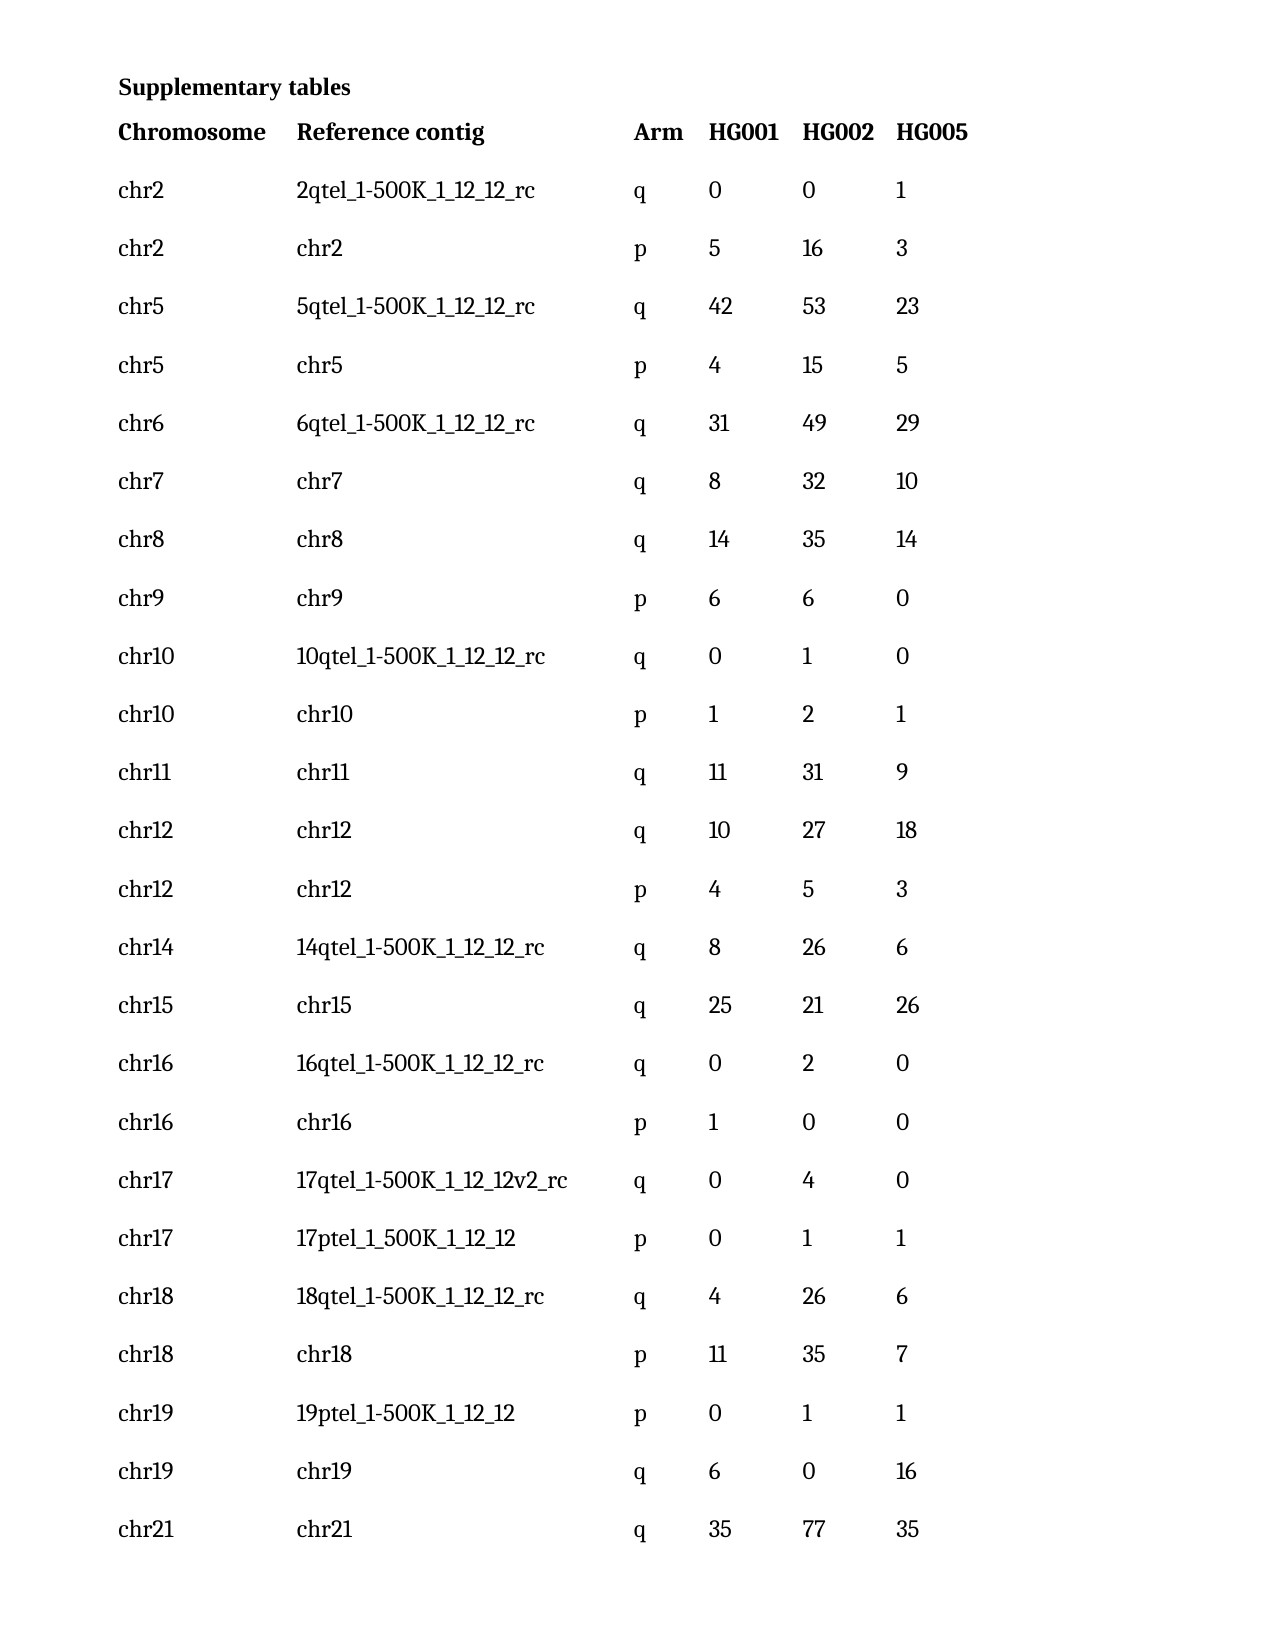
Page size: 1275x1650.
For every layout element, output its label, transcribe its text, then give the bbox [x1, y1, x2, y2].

table_cell 11 [709, 758, 802, 816]
table_cell 1 [802, 1399, 896, 1457]
table_cell chr2 [118, 176, 297, 234]
table_cell 23 [896, 292, 981, 351]
table_cell chr16 [297, 1108, 634, 1166]
table_cell 31 [709, 409, 802, 467]
table_cell 26 [802, 1282, 896, 1340]
table_cell 2 [802, 1049, 896, 1107]
table_cell 77 [802, 1515, 896, 1573]
table_cell chr21 [297, 1515, 634, 1573]
table_cell chr18 [118, 1340, 297, 1399]
table_cell chr8 [297, 525, 634, 583]
table_cell 0 [896, 584, 981, 642]
table_cell 5 [709, 234, 802, 292]
table_cell chr17 [118, 1224, 297, 1282]
table_cell q [634, 816, 708, 874]
table_cell q [634, 758, 708, 816]
table_cell 17qtel_1-500K_1_12_12v2_rc [297, 1166, 634, 1224]
table_cell chr16 [118, 1049, 297, 1107]
table_cell 4 [802, 1166, 896, 1224]
table_cell q [634, 409, 708, 467]
table_cell chr18 [118, 1282, 297, 1340]
table_cell chr16 [118, 1108, 297, 1166]
table_cell q [634, 176, 708, 234]
table_cell chr11 [118, 758, 297, 816]
table_cell 14qtel_1-500K_1_12_12_rc [297, 933, 634, 991]
table_cell 9 [896, 758, 981, 816]
table_cell 0 [802, 1108, 896, 1166]
table_cell q [634, 1049, 708, 1107]
table_cell 35 [896, 1515, 981, 1573]
table_cell 14 [896, 525, 981, 583]
table_cell chr12 [297, 816, 634, 874]
table_cell q [634, 642, 708, 700]
table_cell chr2 [118, 234, 297, 292]
table_cell chr9 [118, 584, 297, 642]
table_cell 10qtel_1-500K_1_12_12_rc [297, 642, 634, 700]
table_cell 4 [709, 351, 802, 409]
table_cell chr5 [297, 351, 634, 409]
table_cell 1 [709, 700, 802, 758]
table_cell 6 [709, 1457, 802, 1515]
table_cell q [634, 292, 708, 351]
table_cell 26 [896, 991, 981, 1049]
table_header Reference contig [297, 118, 634, 176]
table_cell 35 [709, 1515, 802, 1573]
table_cell 21 [802, 991, 896, 1049]
table_cell 3 [896, 234, 981, 292]
table_cell 8 [709, 933, 802, 991]
table_header HG002 [802, 118, 896, 176]
table_cell 5 [896, 351, 981, 409]
table_cell 18qtel_1-500K_1_12_12_rc [297, 1282, 634, 1340]
table_cell 26 [802, 933, 896, 991]
table_cell 25 [709, 991, 802, 1049]
table_cell 15 [802, 351, 896, 409]
table_cell 1 [802, 1224, 896, 1282]
table_cell 27 [802, 816, 896, 874]
table_cell 19ptel_1-500K_1_12_12 [297, 1399, 634, 1457]
table_cell 10 [709, 816, 802, 874]
table_cell chr9 [297, 584, 634, 642]
table_cell 0 [709, 1224, 802, 1282]
table_cell 16qtel_1-500K_1_12_12_rc [297, 1049, 634, 1107]
table_cell 7 [896, 1340, 981, 1399]
table_header Arm [634, 118, 708, 176]
table_cell chr8 [118, 525, 297, 583]
table_cell 0 [802, 176, 896, 234]
table_cell p [634, 700, 708, 758]
table_cell chr12 [297, 875, 634, 933]
table_cell q [634, 991, 708, 1049]
table_cell 17ptel_1_500K_1_12_12 [297, 1224, 634, 1282]
table_cell p [634, 1108, 708, 1166]
table_cell 4 [709, 875, 802, 933]
table_cell chr12 [118, 875, 297, 933]
table_cell chr10 [118, 642, 297, 700]
table_cell 10 [896, 467, 981, 525]
table_cell 0 [896, 1108, 981, 1166]
table_cell 18 [896, 816, 981, 874]
table_cell chr7 [297, 467, 634, 525]
table_cell chr18 [297, 1340, 634, 1399]
table_cell 29 [896, 409, 981, 467]
table_cell chr19 [297, 1457, 634, 1515]
table_cell 0 [709, 176, 802, 234]
table_cell chr14 [118, 933, 297, 991]
table_cell 1 [896, 700, 981, 758]
table_cell chr7 [118, 467, 297, 525]
table_cell 6 [896, 1282, 981, 1340]
table_cell chr15 [297, 991, 634, 1049]
table_cell 32 [802, 467, 896, 525]
table_cell 49 [802, 409, 896, 467]
table_cell p [634, 234, 708, 292]
table_cell chr6 [118, 409, 297, 467]
table_cell 53 [802, 292, 896, 351]
table_cell 5qtel_1-500K_1_12_12_rc [297, 292, 634, 351]
table_cell 1 [709, 1108, 802, 1166]
table_cell 6qtel_1-500K_1_12_12_rc [297, 409, 634, 467]
table_cell chr5 [118, 351, 297, 409]
table_cell 0 [709, 1399, 802, 1457]
table_cell p [634, 584, 708, 642]
table_cell 0 [896, 1166, 981, 1224]
table_cell 0 [896, 642, 981, 700]
table_cell 16 [896, 1457, 981, 1515]
table_cell chr2 [297, 234, 634, 292]
table_cell q [634, 467, 708, 525]
table_cell chr21 [118, 1515, 297, 1573]
table_cell 0 [709, 642, 802, 700]
table_cell p [634, 875, 708, 933]
table_cell 1 [802, 642, 896, 700]
table_cell chr11 [297, 758, 634, 816]
table_cell chr19 [118, 1399, 297, 1457]
table_cell p [634, 351, 708, 409]
table_cell chr10 [118, 700, 297, 758]
table_cell 6 [709, 584, 802, 642]
table_cell 42 [709, 292, 802, 351]
table_cell q [634, 1166, 708, 1224]
table_cell 4 [709, 1282, 802, 1340]
table_cell 3 [896, 875, 981, 933]
table_cell 2qtel_1-500K_1_12_12_rc [297, 176, 634, 234]
table_cell 31 [802, 758, 896, 816]
table_cell 1 [896, 1399, 981, 1457]
table_cell 1 [896, 176, 981, 234]
table_cell q [634, 1515, 708, 1573]
table_cell 6 [802, 584, 896, 642]
table_cell chr5 [118, 292, 297, 351]
table_cell 1 [896, 1224, 981, 1282]
table_cell chr19 [118, 1457, 297, 1515]
table_cell 0 [709, 1166, 802, 1224]
table_cell p [634, 1340, 708, 1399]
table_cell q [634, 1457, 708, 1515]
table_cell 2 [802, 700, 896, 758]
table_cell q [634, 525, 708, 583]
table_cell chr17 [118, 1166, 297, 1224]
table_cell p [634, 1224, 708, 1282]
table_cell 14 [709, 525, 802, 583]
table_header HG005 [896, 118, 981, 176]
table_cell q [634, 933, 708, 991]
table_cell 8 [709, 467, 802, 525]
table_header Chromosome [118, 118, 297, 176]
table_cell 0 [802, 1457, 896, 1515]
subtitle Supplementary tables [118, 72, 1216, 100]
table_cell 16 [802, 234, 896, 292]
table_cell 6 [896, 933, 981, 991]
table_cell 5 [802, 875, 896, 933]
table_cell 0 [709, 1049, 802, 1107]
table_cell chr12 [118, 816, 297, 874]
table_cell 35 [802, 525, 896, 583]
table_cell chr10 [297, 700, 634, 758]
table_cell chr15 [118, 991, 297, 1049]
table_cell 11 [709, 1340, 802, 1399]
table_cell q [634, 1282, 708, 1340]
table_cell p [634, 1399, 708, 1457]
table_cell 35 [802, 1340, 896, 1399]
table_header HG001 [709, 118, 802, 176]
table_cell 0 [896, 1049, 981, 1107]
